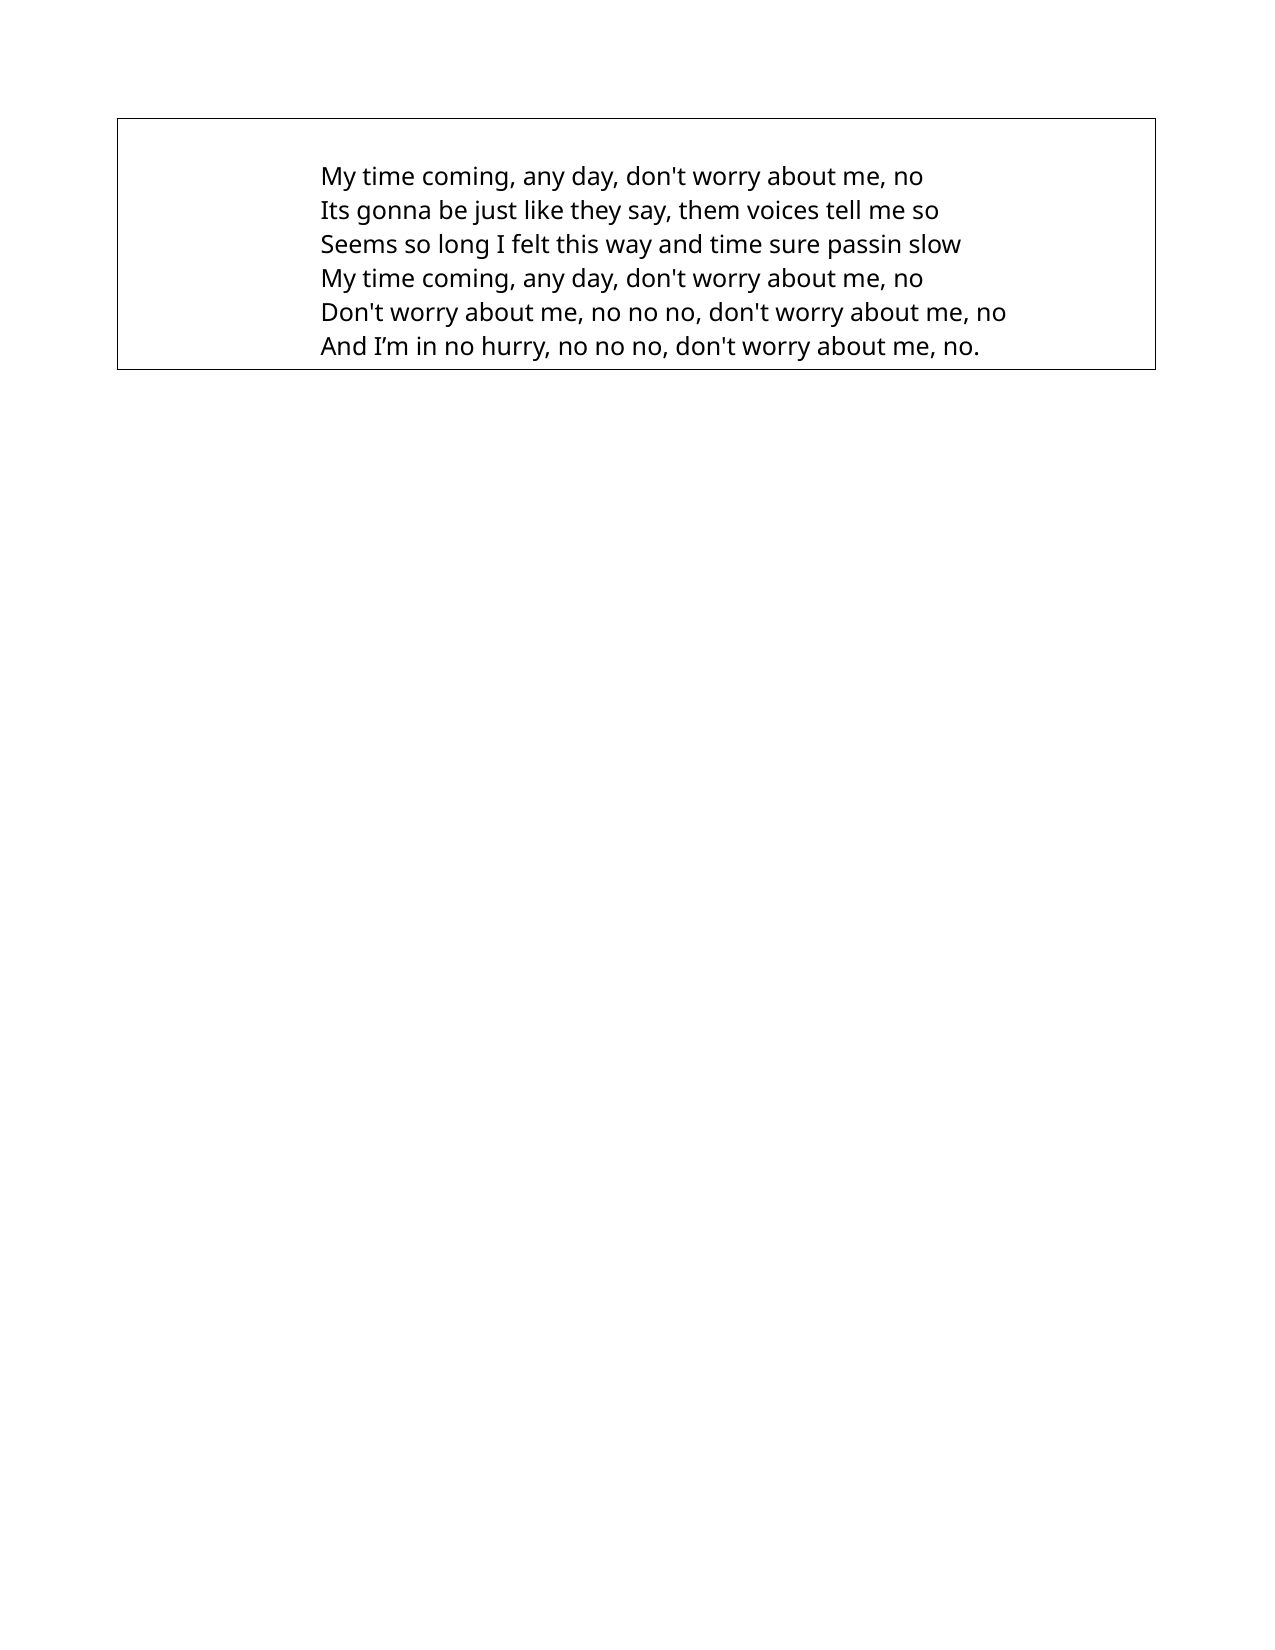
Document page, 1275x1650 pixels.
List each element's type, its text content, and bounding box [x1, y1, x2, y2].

table_header [118, 119, 315, 368]
table_header My time coming, any day, don't worry about me, no Its gonna be just like they say, them voices tell me so Seems so long I felt this way and time sure passin slow My time coming, any day, don't worry about me, no Don't worry about me, no no no, don't worry about me, no And I’m in no hurry, no no no, don't worry about me, no. [315, 119, 1155, 368]
